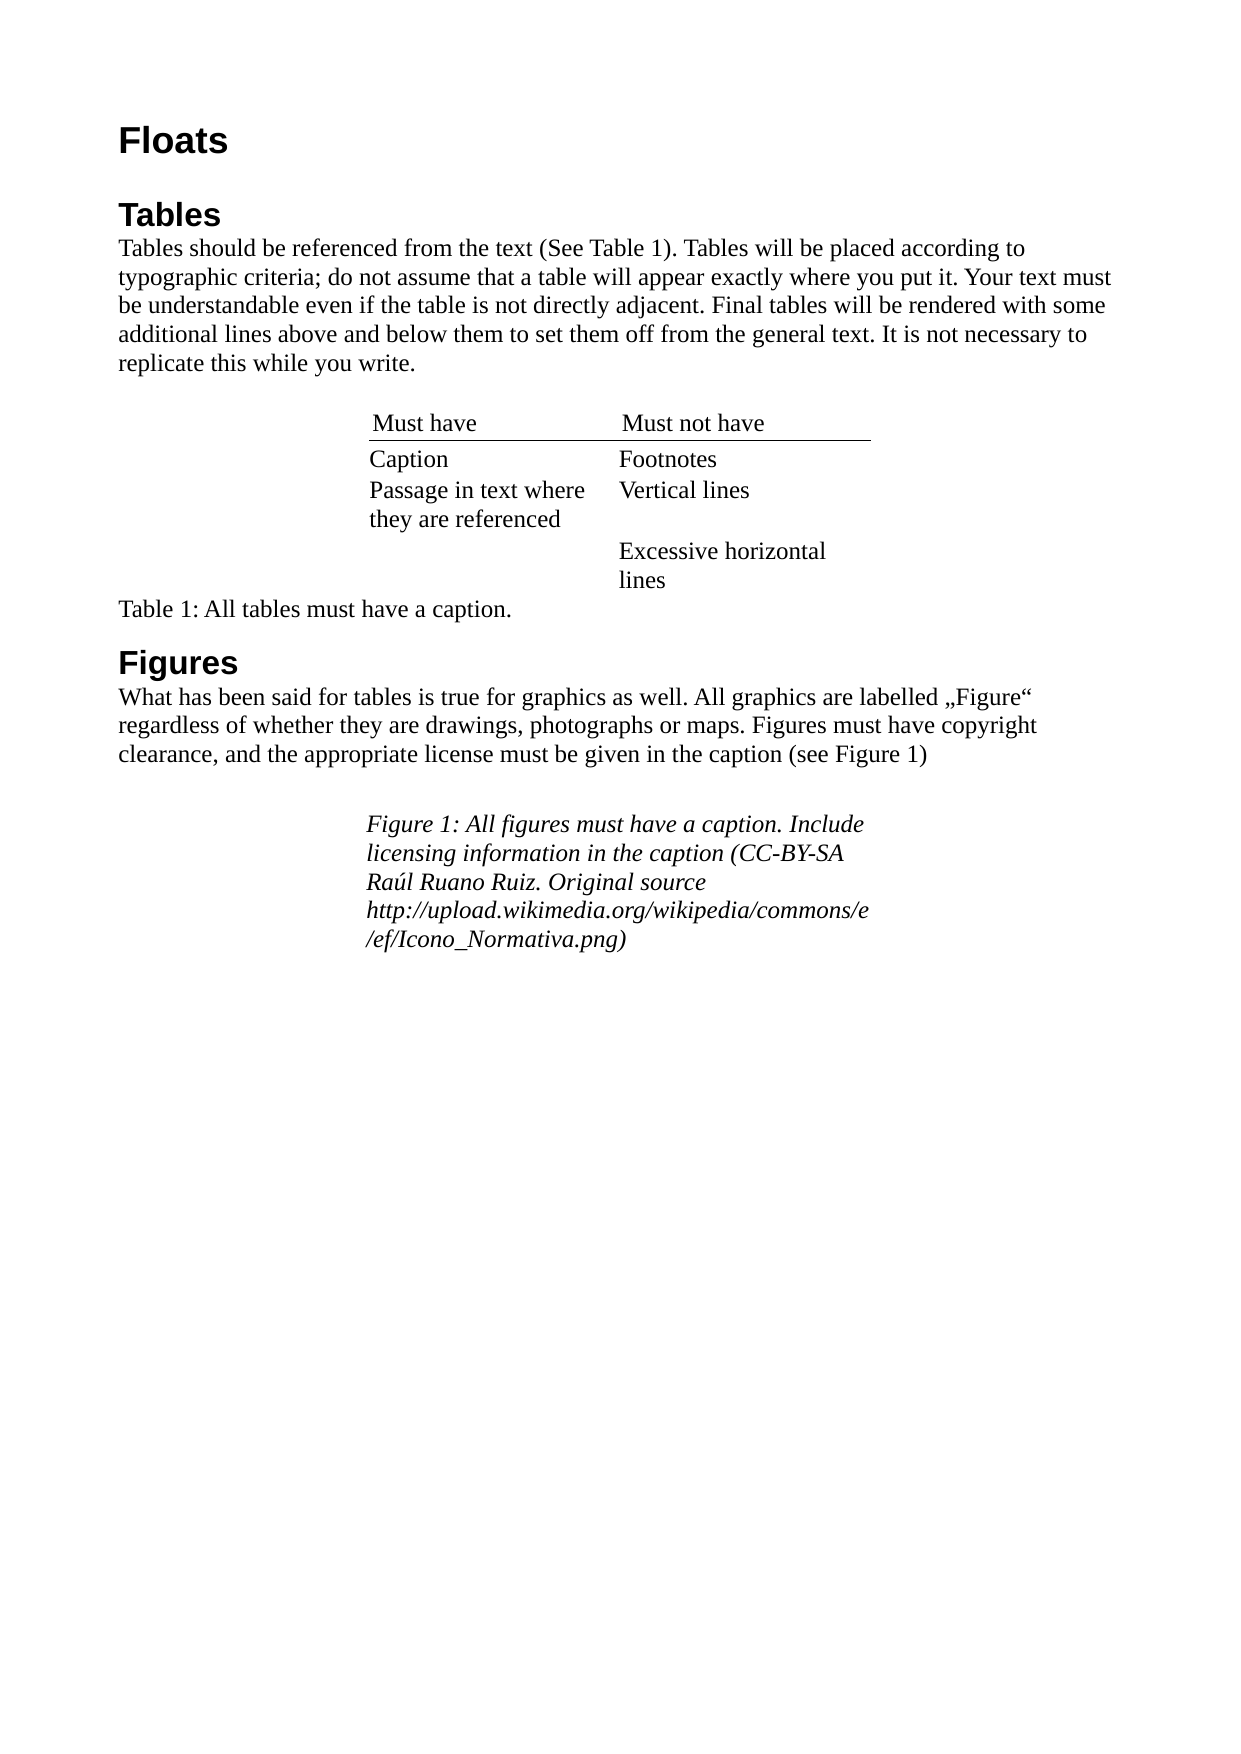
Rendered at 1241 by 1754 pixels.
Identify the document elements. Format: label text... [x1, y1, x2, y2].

table_cell Footnotes [619, 441, 871, 473]
table_cell Caption [369, 441, 618, 473]
subtitle Figures [118, 643, 1122, 682]
subtitle Floats [118, 118, 1122, 161]
subtitle Tables [118, 194, 1122, 233]
text Tables should be referenced from the text (See Table 1). Tables will be placed according to typographic criteria; do not assume that a table will appear exactly where you put it. Your text must be understandable even if the table is not directly adjacent. Final tables will be rendered with some additional lines above and below them to set them off from the general text. It is not necessary to replicate this while you write. [118, 233, 1122, 377]
table_cell Excessive horizontal lines [619, 533, 871, 594]
table_cell [369, 533, 618, 594]
table_cell Vertical lines [619, 473, 871, 533]
text Figure 1: All figures must have a caption. Include licensing information in the caption (CC-BY-SA Raúl Ruano Ruiz. Original source http://upload.wikimedia.org/wikipedia/commons/e/ef/Icono_Normativa.png) [366, 809, 874, 953]
text Table 1: All tables must have a caption. [118, 594, 1122, 622]
table_cell Passage in text where they are referenced [369, 473, 618, 533]
table_header Must have [369, 406, 618, 440]
table_header Must not have [619, 406, 871, 440]
text What has been said for tables is true for graphics as well. All graphics are labelled „Figure“ regardless of whether they are drawings, photographs or maps. Figures must have copyright clearance, and the appropriate license must be given in the caption (see Figure 1) [118, 682, 1122, 768]
